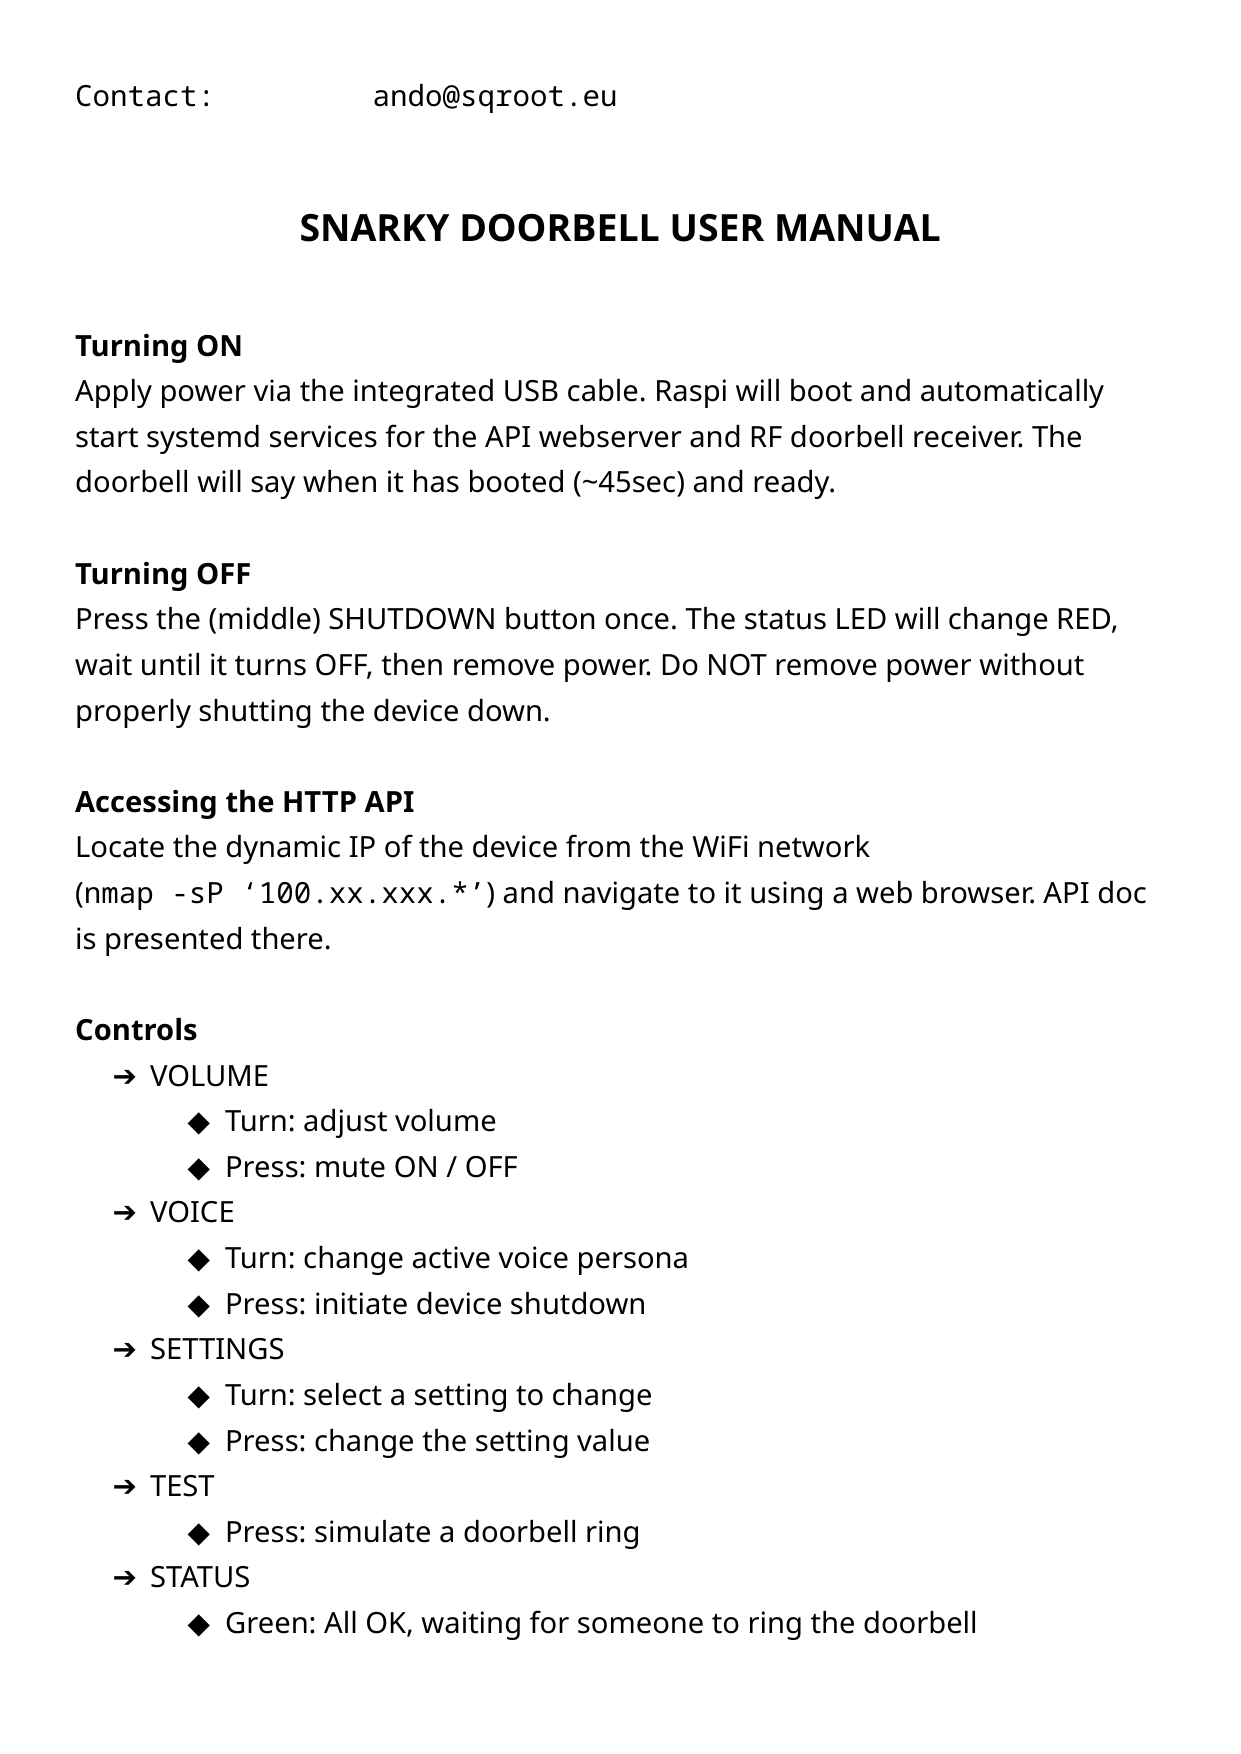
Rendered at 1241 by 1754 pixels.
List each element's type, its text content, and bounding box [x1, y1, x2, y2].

list Press: simulate a doorbell ring [187, 1511, 1165, 1551]
text Accessing the HTTP API [75, 781, 1165, 821]
list VOLUME [112, 1055, 1165, 1094]
list VOICE [112, 1192, 1165, 1231]
text Turning OFF [75, 553, 1165, 593]
list Turn: select a setting to change [187, 1374, 1165, 1414]
text Controls [75, 1009, 1165, 1049]
list Press: change the setting value [187, 1420, 1165, 1459]
list Press: mute ON / OFF [187, 1146, 1165, 1186]
list Turn: adjust volume [187, 1100, 1165, 1140]
list SETTINGS [112, 1328, 1165, 1368]
list Green: All OK, waiting for someone to ring the doorbell [187, 1602, 1165, 1642]
text Apply power via the integrated USB cable. Raspi will boot and automatically start systemd services for the API webserver and RF doorbell receiver. The doorbell will say when it has booted (~45sec) and ready. [75, 370, 1165, 547]
list STATUS [112, 1557, 1165, 1596]
text Contact: ando@sqroot.eu [75, 75, 1165, 115]
list TEST [112, 1465, 1165, 1505]
list Press: initiate device shutdown [187, 1283, 1165, 1323]
text Press the (middle) SHUTDOWN button once. The status LED will change RED, wait until it turns OFF, then remove power. Do NOT remove power without properly shutting the device down. [75, 598, 1165, 729]
text Turning ON [75, 325, 1165, 364]
text Locate the dynamic IP of the device from the WiFi network (nmap -sP ‘100.xx.xxx.*’) and navigate to it using a web browser. API doc is presented there. [75, 827, 1165, 958]
subtitle SNARKY DOORBELL USER MANUAL [75, 201, 1165, 252]
list Turn: change active voice persona [187, 1237, 1165, 1277]
